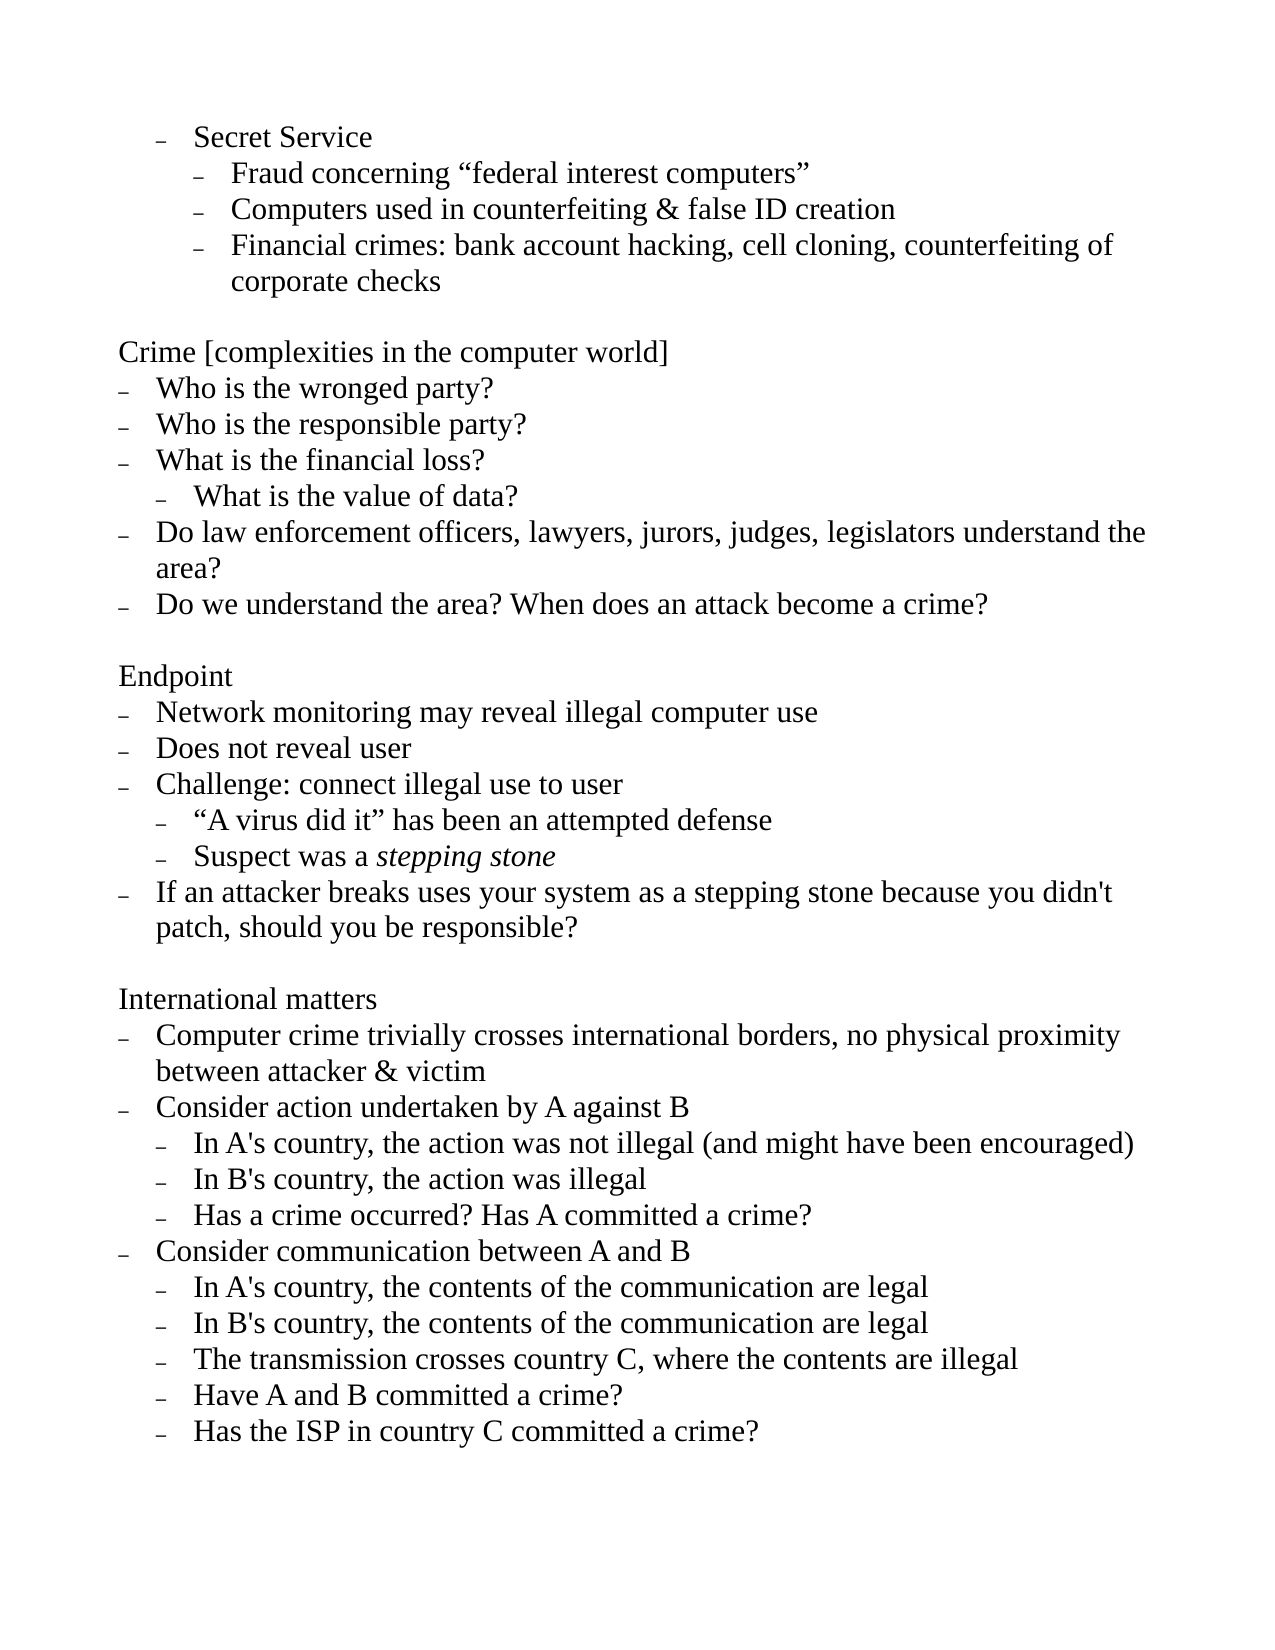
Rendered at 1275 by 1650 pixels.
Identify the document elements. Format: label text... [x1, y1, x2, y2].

text International matters [118, 981, 1157, 1017]
list Has a crime occurred? Has A committed a crime? [156, 1196, 1157, 1232]
list Who is the responsible party? [118, 406, 1157, 442]
list Financial crimes: bank account hacking, cell cloning, counterfeiting of corporate checks [193, 226, 1157, 298]
list Suspect was a stepping stone [156, 837, 1157, 873]
list Consider action undertaken by A against B [118, 1088, 1157, 1124]
text Endpoint [118, 657, 1157, 693]
list Challenge: connect illegal use to user [118, 765, 1157, 801]
list In B's country, the action was illegal [156, 1160, 1157, 1196]
list Who is the wronged party? [118, 370, 1157, 406]
list Has the ISP in country C committed a crime? [156, 1412, 1157, 1448]
list Do law enforcement officers, lawyers, jurors, judges, legislators understand the area? [118, 513, 1157, 585]
list Fraud concerning “federal interest computers” [193, 154, 1157, 190]
list What is the financial loss? [118, 442, 1157, 477]
list In A's country, the action was not illegal (and might have been encouraged) [156, 1124, 1157, 1160]
list Computers used in counterfeiting & false ID creation [193, 190, 1157, 226]
list Network monitoring may reveal illegal computer use [118, 693, 1157, 729]
list What is the value of data? [156, 477, 1157, 513]
list The transmission crosses country C, where the contents are illegal [156, 1340, 1157, 1376]
list In B's country, the contents of the communication are legal [156, 1304, 1157, 1340]
list If an attacker breaks uses your system as a stepping stone because you didn't patch, should you be responsible? [118, 873, 1157, 945]
list Consider communication between A and B [118, 1232, 1157, 1268]
list “A virus did it” has been an attempted defense [156, 801, 1157, 837]
list Does not reveal user [118, 729, 1157, 765]
list Have A and B committed a crime? [156, 1376, 1157, 1412]
list In A's country, the contents of the communication are legal [156, 1268, 1157, 1304]
list Secret Service [156, 118, 1157, 154]
list Do we understand the area? When does an attack become a crime? [118, 585, 1157, 621]
list Computer crime trivially crosses international borders, no physical proximity between attacker & victim [118, 1017, 1157, 1088]
text Crime [complexities in the computer world] [118, 334, 1157, 370]
